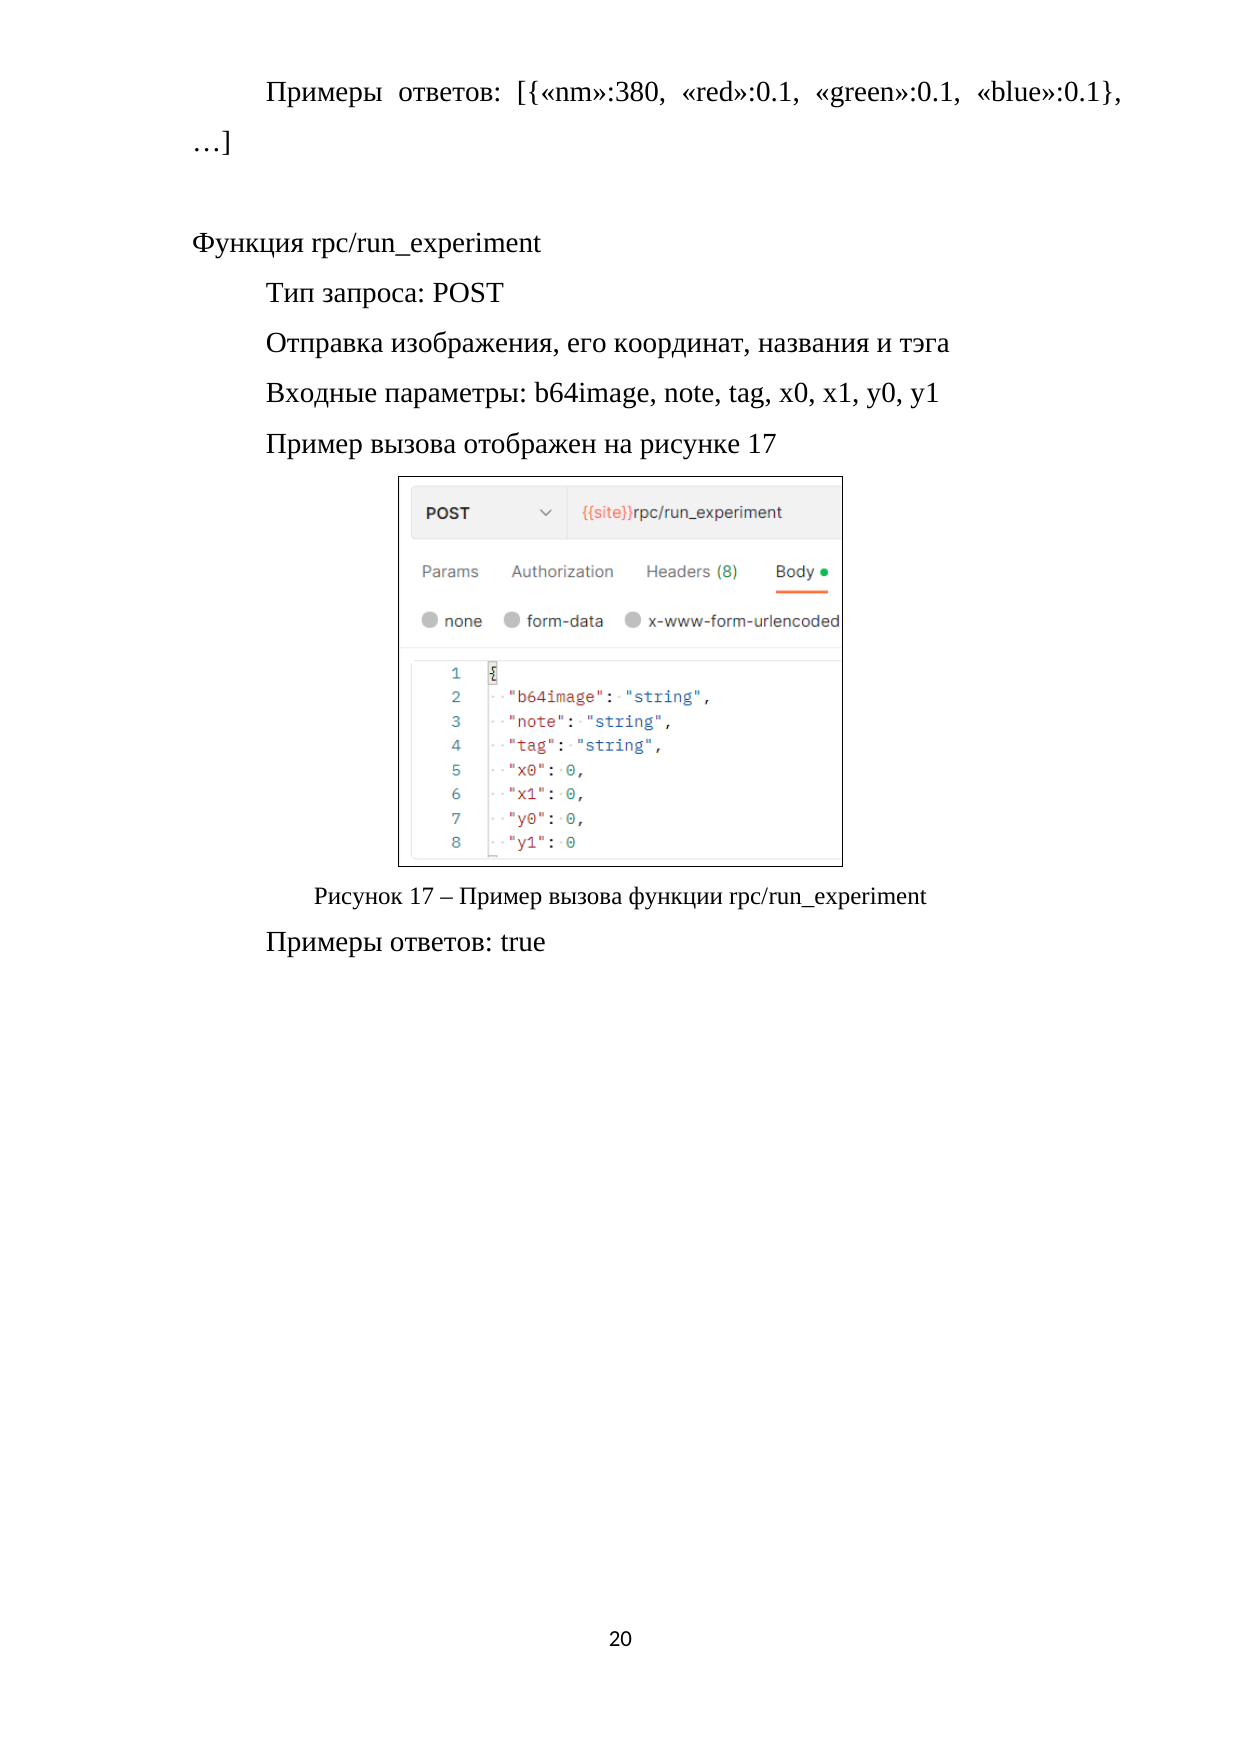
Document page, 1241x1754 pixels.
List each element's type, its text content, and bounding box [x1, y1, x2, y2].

text Примеры ответов: true [192, 924, 1122, 958]
text Функция rpc/run_experiment [118, 225, 1122, 258]
text Тип запроса: POST [118, 275, 1122, 308]
text Пример вызова отображен на рисунке 17 [118, 426, 1122, 459]
text Отправка изображения, его координат, названия и тэга [118, 325, 1122, 359]
text Рисунок 17 – Пример вызова функции rpc/run_experiment [118, 881, 1122, 910]
text Входные параметры: b64image, note, tag, x0, x1, y0, y1 [118, 376, 1122, 409]
text Примеры ответов: [{«nm»:380, «red»:0.1, «green»:0.1, «blue»:0.1}, …] [192, 74, 1122, 158]
